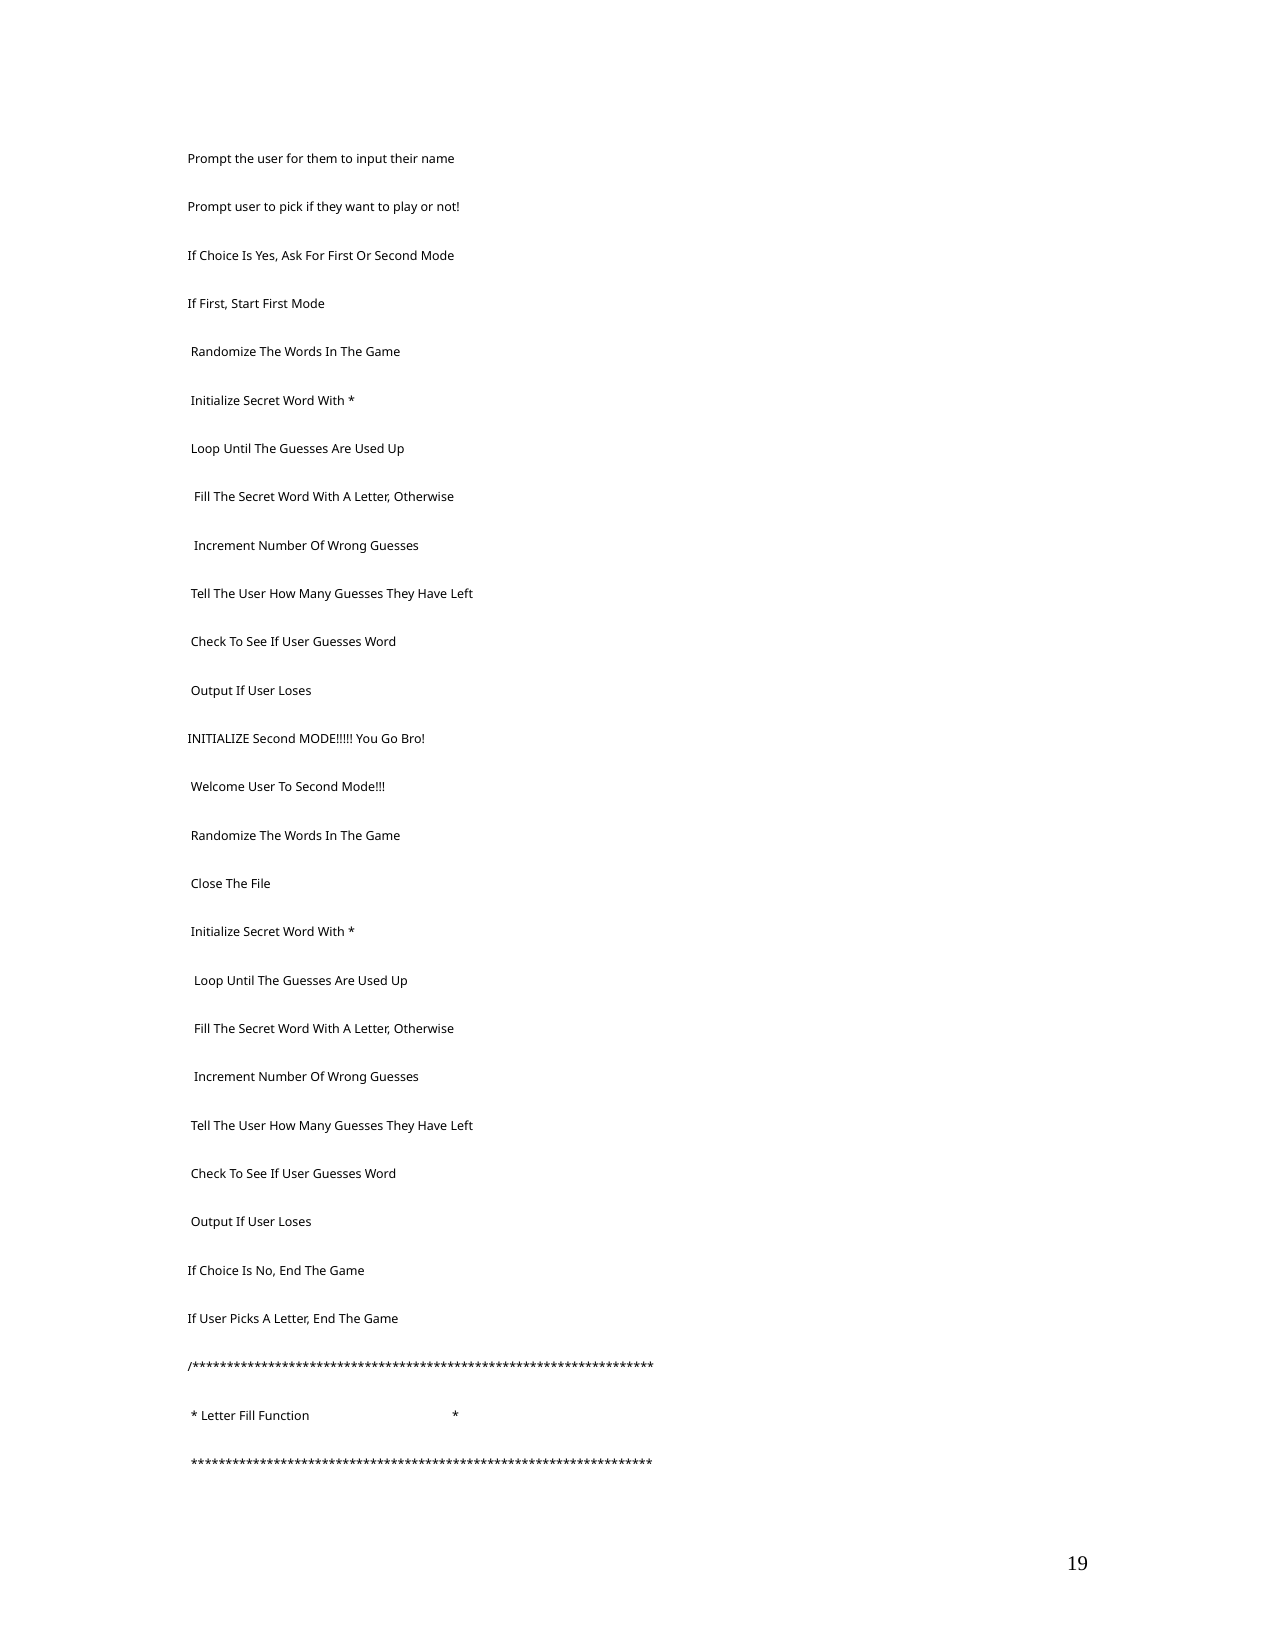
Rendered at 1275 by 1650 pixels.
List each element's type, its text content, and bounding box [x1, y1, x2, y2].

list Prompt the user for them to input their name [187, 150, 1087, 167]
list ******************************************************************* [187, 1455, 1087, 1472]
list If Choice Is No, End The Game [187, 1262, 1087, 1279]
list Loop Until The Guesses Are Used Up [187, 972, 1087, 989]
list * Letter Fill Function * [187, 1407, 1087, 1424]
list Tell The User How Many Guesses They Have Left [187, 585, 1087, 602]
list Check To See If User Guesses Word [187, 1165, 1087, 1182]
list Increment Number Of Wrong Guesses [187, 1068, 1087, 1085]
list Fill The Secret Word With A Letter, Otherwise [187, 1020, 1087, 1037]
list If First, Start First Mode [187, 295, 1087, 312]
list Close The File [187, 875, 1087, 892]
list Tell The User How Many Guesses They Have Left [187, 1117, 1087, 1134]
list If Choice Is Yes, Ask For First Or Second Mode [187, 247, 1087, 264]
list Randomize The Words In The Game [187, 827, 1087, 844]
list Output If User Loses [187, 682, 1087, 699]
list Prompt user to pick if they want to play or not! [187, 198, 1087, 215]
list /******************************************************************* [187, 1358, 1087, 1375]
list Initialize Secret Word With * [187, 923, 1087, 940]
list Initialize Secret Word With * [187, 392, 1087, 409]
list Randomize The Words In The Game [187, 343, 1087, 360]
list Output If User Loses [187, 1213, 1087, 1230]
list INITIALIZE Second MODE!!!!! You Go Bro! [187, 730, 1087, 747]
list Check To See If User Guesses Word [187, 633, 1087, 650]
list If User Picks A Letter, End The Game [187, 1310, 1087, 1327]
list Loop Until The Guesses Are Used Up [187, 440, 1087, 457]
list Fill The Secret Word With A Letter, Otherwise [187, 488, 1087, 505]
list Increment Number Of Wrong Guesses [187, 537, 1087, 554]
list Welcome User To Second Mode!!! [187, 778, 1087, 795]
